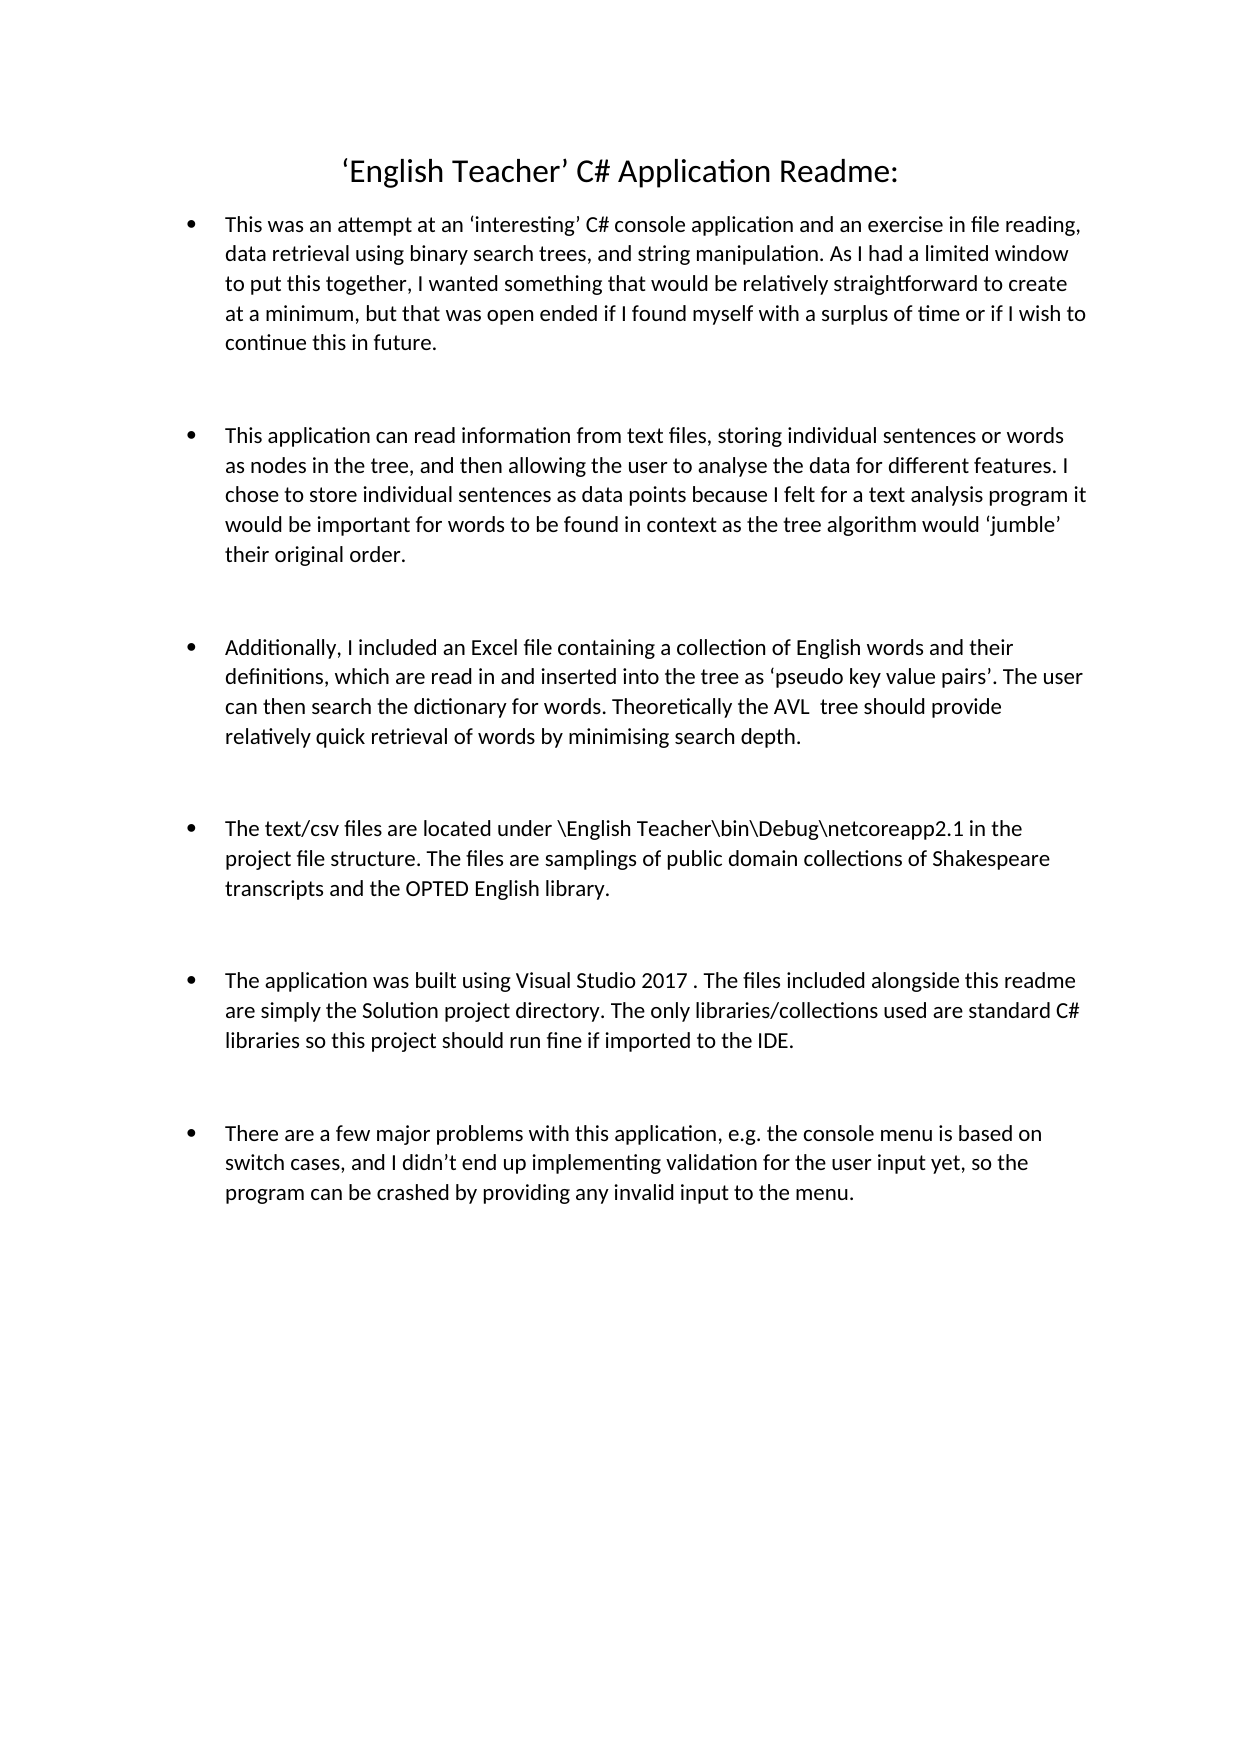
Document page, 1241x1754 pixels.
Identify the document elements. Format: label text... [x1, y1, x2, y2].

list The text/csv files are located under \English Teacher\bin\Debug\netcoreapp2.1 in the project file structure. The files are samplings of public domain collections of Shakespeare transcripts and the OPTED English library. [187, 814, 1090, 902]
text ‘English Teacher’ C# Application Readme: [150, 150, 1090, 191]
list There are a few major problems with this application, e.g. the console menu is based on switch cases, and I didn’t end up implementing validation for the user input yet, so the program can be crashed by providing any invalid input to the menu. [187, 1119, 1090, 1206]
list The application was built using Visual Studio 2017 . The files included alongside this readme are simply the Solution project directory. The only libraries/collections used are standard C# libraries so this project should run fine if imported to the IDE. [187, 967, 1090, 1054]
list This application can read information from text files, storing individual sentences or words as nodes in the tree, and then allowing the user to analyse the data for different features. I chose to store individual sentences as data points because I felt for a text analysis program it would be important for words to be found in context as the tree algorithm would ‘jumble’ their original order. [187, 421, 1090, 568]
list Additionally, I included an Excel file containing a collection of English words and their definitions, which are read in and inserted into the tree as ‘pseudo key value pairs’. The user can then search the dictionary for words. Theoretically the AVL tree should provide relatively quick retrieval of words by minimising search depth. [187, 633, 1090, 750]
list This was an attempt at an ‘interesting’ C# console application and an exercise in file reading, data retrieval using binary search trees, and string manipulation. As I had a limited window to put this together, I wanted something that would be relatively straightforward to create at a minimum, but that was open ended if I found myself with a surplus of time or if I wish to continue this in future. [187, 210, 1090, 357]
